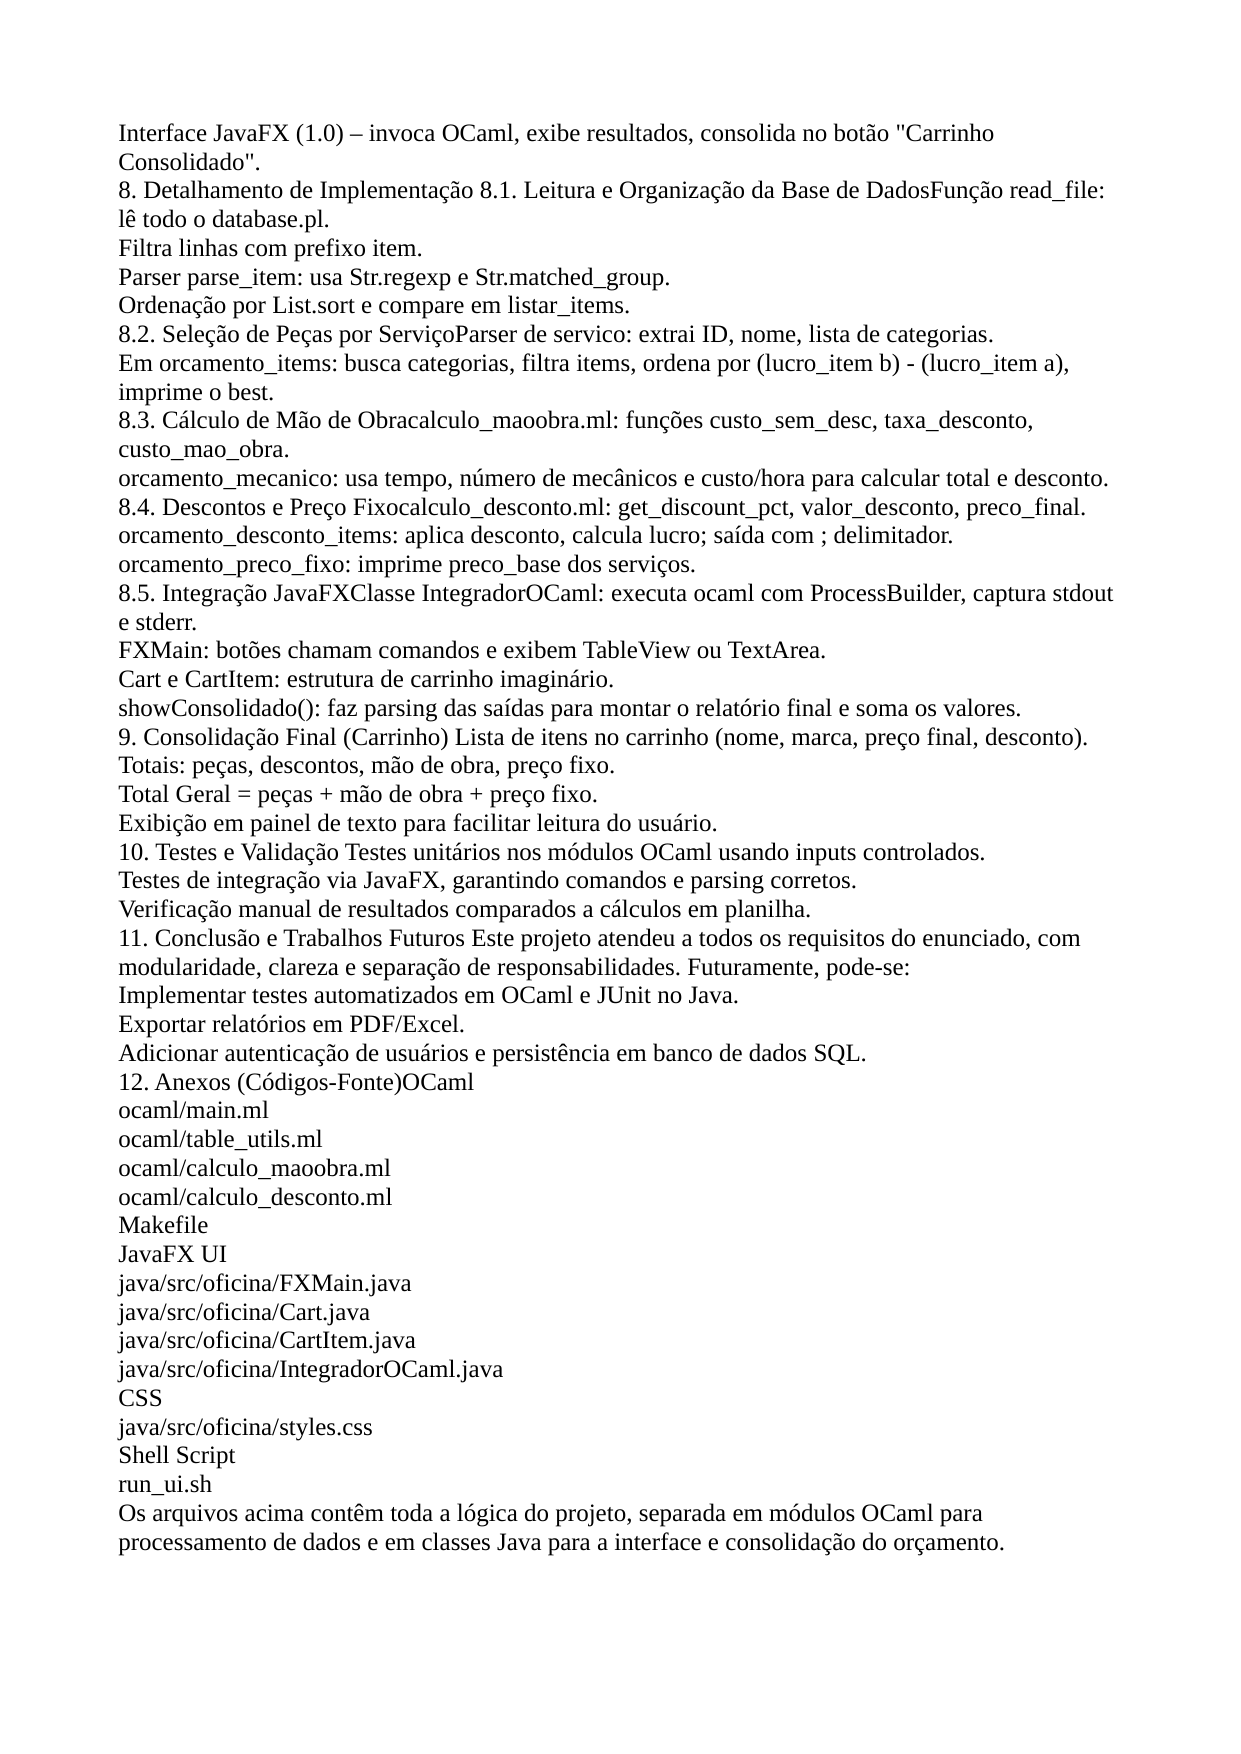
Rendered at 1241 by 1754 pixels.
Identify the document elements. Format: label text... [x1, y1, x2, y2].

text Interface JavaFX (1.0) – invoca OCaml, exibe resultados, consolida no botão "Carrinho Consolidado". [118, 118, 1122, 176]
text 12. Anexos (Códigos-Fonte)OCaml [118, 1067, 1122, 1096]
text Verificação manual de resultados comparados a cálculos em planilha. [118, 894, 1122, 923]
text Ordenação por List.sort e compare em listar_items. [118, 291, 1122, 319]
text 8.5. Integração JavaFXClasse IntegradorOCaml: executa ocaml com ProcessBuilder, captura stdout e stderr. [118, 578, 1122, 636]
text Testes de integração via JavaFX, garantindo comandos e parsing corretos. [118, 866, 1122, 894]
text run_ui.sh [118, 1469, 1122, 1498]
text Totais: peças, descontos, mão de obra, preço fixo. [118, 751, 1122, 779]
text 8.2. Seleção de Peças por ServiçoParser de servico: extrai ID, nome, lista de categorias. [118, 319, 1122, 348]
text java/src/oficina/styles.css [118, 1412, 1122, 1441]
text Total Geral = peças + mão de obra + preço fixo. [118, 779, 1122, 808]
text Implementar testes automatizados em OCaml e JUnit no Java. [118, 981, 1122, 1009]
text orcamento_mecanico: usa tempo, número de mecânicos e custo/hora para calcular total e desconto. [118, 463, 1122, 492]
text 11. Conclusão e Trabalhos Futuros Este projeto atendeu a todos os requisitos do enunciado, com modularidade, clareza e separação de responsabilidades. Futuramente, pode-se: [118, 923, 1122, 981]
text 8. Detalhamento de Implementação 8.1. Leitura e Organização da Base de DadosFunção read_file: lê todo o database.pl. [118, 176, 1122, 233]
text ocaml/table_utils.ml [118, 1124, 1122, 1153]
text Parser parse_item: usa Str.regexp e Str.matched_group. [118, 262, 1122, 291]
text java/src/oficina/IntegradorOCaml.java [118, 1354, 1122, 1383]
text Cart e CartItem: estrutura de carrinho imaginário. [118, 664, 1122, 693]
text Em orcamento_items: busca categorias, filtra items, ordena por (lucro_item b) - (lucro_item a), imprime o best. [118, 348, 1122, 406]
text java/src/oficina/FXMain.java [118, 1268, 1122, 1297]
text Adicionar autenticação de usuários e persistência em banco de dados SQL. [118, 1038, 1122, 1067]
text ocaml/calculo_desconto.ml [118, 1182, 1122, 1211]
text CSS [118, 1383, 1122, 1412]
text orcamento_preco_fixo: imprime preco_base dos serviços. [118, 549, 1122, 578]
text JavaFX UI [118, 1239, 1122, 1268]
text 10. Testes e Validação Testes unitários nos módulos OCaml usando inputs controlados. [118, 837, 1122, 866]
text Os arquivos acima contêm toda a lógica do projeto, separada em módulos OCaml para processamento de dados e em classes Java para a interface e consolidação do orçamento. [118, 1498, 1122, 1556]
text Makefile [118, 1211, 1122, 1239]
text orcamento_desconto_items: aplica desconto, calcula lucro; saída com ; delimitador. [118, 521, 1122, 549]
text 8.4. Descontos e Preço Fixocalculo_desconto.ml: get_discount_pct, valor_desconto, preco_final. [118, 492, 1122, 521]
text 8.3. Cálculo de Mão de Obracalculo_maoobra.ml: funções custo_sem_desc, taxa_desconto, custo_mao_obra. [118, 406, 1122, 463]
text Filtra linhas com prefixo item. [118, 233, 1122, 262]
text 9. Consolidação Final (Carrinho) Lista de itens no carrinho (nome, marca, preço final, desconto). [118, 722, 1122, 751]
text Exibição em painel de texto para facilitar leitura do usuário. [118, 808, 1122, 837]
text Shell Script [118, 1441, 1122, 1469]
text Exportar relatórios em PDF/Excel. [118, 1009, 1122, 1038]
text ocaml/main.ml [118, 1096, 1122, 1124]
text showConsolidado(): faz parsing das saídas para montar o relatório final e soma os valores. [118, 693, 1122, 722]
text FXMain: botões chamam comandos e exibem TableView ou TextArea. [118, 636, 1122, 664]
text ocaml/calculo_maoobra.ml [118, 1153, 1122, 1182]
text java/src/oficina/Cart.java [118, 1297, 1122, 1326]
text java/src/oficina/CartItem.java [118, 1326, 1122, 1354]
